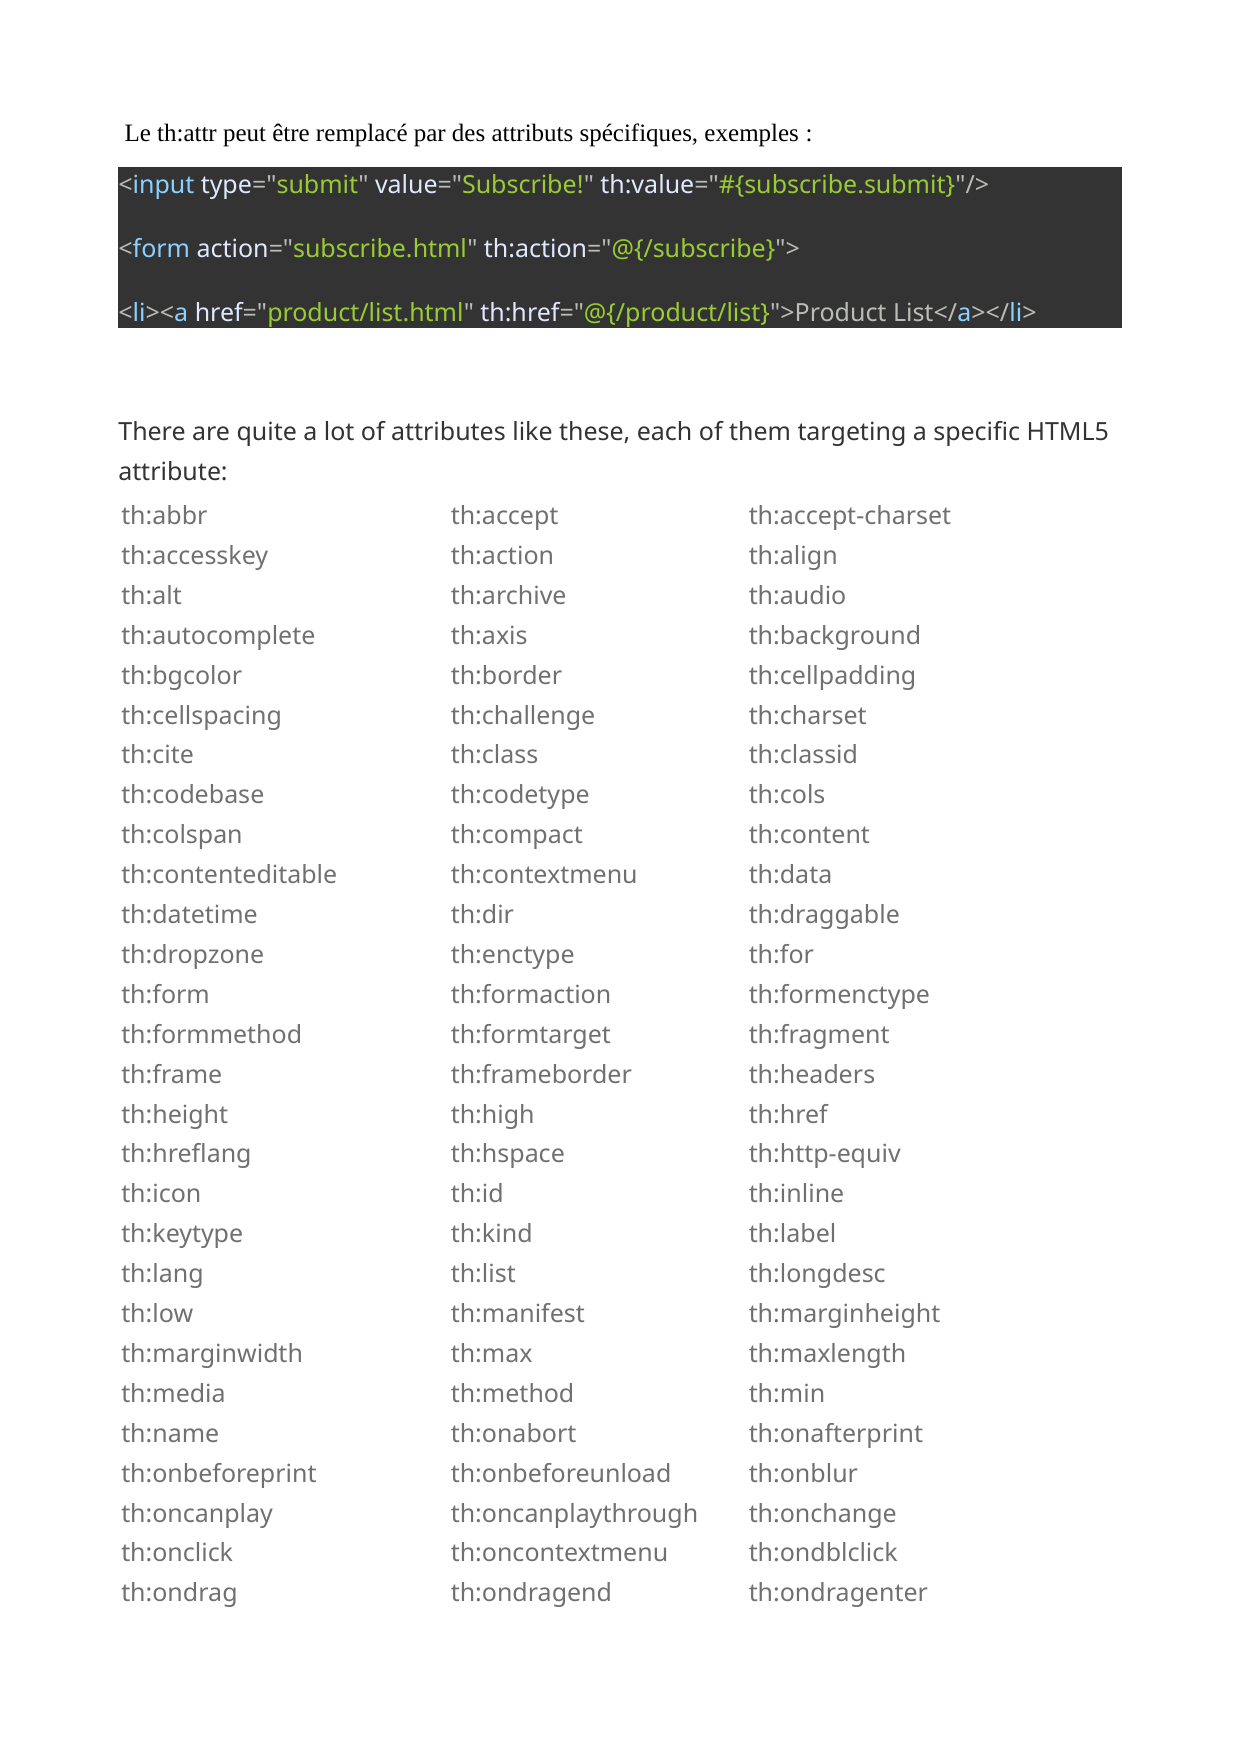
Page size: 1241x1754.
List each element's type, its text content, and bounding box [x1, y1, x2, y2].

table_cell th:contenteditable [118, 854, 448, 894]
table_cell th:formtarget [448, 1014, 746, 1053]
table_cell th:content [746, 814, 1018, 854]
table_cell th:codetype [448, 774, 746, 814]
table_cell th:colspan [118, 814, 448, 854]
table_cell th:audio [746, 575, 1018, 614]
table_cell th:formenctype [746, 974, 1018, 1013]
table_cell th:alt [118, 575, 448, 614]
table_cell th:marginwidth [118, 1333, 448, 1373]
table_cell th:accesskey [118, 535, 448, 575]
table_cell th:oncanplaythrough [448, 1492, 746, 1532]
table_header th:abbr [118, 495, 448, 535]
table_cell th:form [118, 974, 448, 1013]
text <form action="subscribe.html" th:action="@{/subscribe}"> [118, 231, 1122, 265]
table_cell th:ondrag [118, 1572, 448, 1612]
table_cell th:datetime [118, 894, 448, 934]
table_cell th:frame [118, 1054, 448, 1093]
table_cell th:hreflang [118, 1133, 448, 1173]
table_cell th:onafterprint [746, 1413, 1018, 1452]
table_cell th:high [448, 1093, 746, 1133]
table_cell th:classid [746, 734, 1018, 774]
table_cell th:http-equiv [746, 1133, 1018, 1173]
table_cell th:low [118, 1293, 448, 1333]
table_cell th:onbeforeunload [448, 1453, 746, 1492]
table_cell th:href [746, 1093, 1018, 1133]
table_cell th:formaction [448, 974, 746, 1013]
table_cell th:lang [118, 1253, 448, 1293]
table_header th:accept-charset [746, 495, 1018, 535]
table_cell th:class [448, 734, 746, 774]
table_cell th:id [448, 1173, 746, 1213]
table_cell th:max [448, 1333, 746, 1373]
table_cell th:onblur [746, 1453, 1018, 1492]
table_cell th:ondblclick [746, 1532, 1018, 1572]
table_cell th:codebase [118, 774, 448, 814]
table_cell th:cols [746, 774, 1018, 814]
table_cell th:archive [448, 575, 746, 614]
table_cell th:oncontextmenu [448, 1532, 746, 1572]
table_cell th:kind [448, 1213, 746, 1253]
table_cell th:action [448, 535, 746, 575]
table_cell th:compact [448, 814, 746, 854]
table_cell th:height [118, 1093, 448, 1133]
table_cell th:onabort [448, 1413, 746, 1452]
table_cell th:autocomplete [118, 615, 448, 654]
table_header th:accept [448, 495, 746, 535]
table_cell th:challenge [448, 694, 746, 734]
table_cell th:hspace [448, 1133, 746, 1173]
table_cell th:keytype [118, 1213, 448, 1253]
table_cell th:dir [448, 894, 746, 934]
table_cell th:manifest [448, 1293, 746, 1333]
table_cell th:frameborder [448, 1054, 746, 1093]
table_cell th:ondragenter [746, 1572, 1018, 1612]
table_cell th:align [746, 535, 1018, 575]
table_cell th:min [746, 1373, 1018, 1412]
text <li><a href="product/list.html" th:href="@{/product/list}">Product List</a></li> [118, 294, 1122, 328]
table_cell th:formmethod [118, 1014, 448, 1053]
table_cell th:icon [118, 1173, 448, 1213]
table_cell th:draggable [746, 894, 1018, 934]
table_cell th:maxlength [746, 1333, 1018, 1373]
text Le th:attr peut être remplacé par des attributs spécifiques, exemples : [118, 118, 1122, 147]
table_cell th:method [448, 1373, 746, 1412]
table_cell th:inline [746, 1173, 1018, 1213]
table_cell th:name [118, 1413, 448, 1452]
table_cell th:onclick [118, 1532, 448, 1572]
table_cell th:ondragend [448, 1572, 746, 1612]
table_cell th:oncanplay [118, 1492, 448, 1532]
table_cell th:longdesc [746, 1253, 1018, 1293]
table_cell th:for [746, 934, 1018, 974]
table_cell th:onchange [746, 1492, 1018, 1532]
table_cell th:cite [118, 734, 448, 774]
table_cell th:fragment [746, 1014, 1018, 1053]
text <input type="submit" value="Subscribe!" th:value="#{subscribe.submit}"/> [118, 167, 1122, 201]
table_cell th:cellpadding [746, 655, 1018, 694]
table_cell th:axis [448, 615, 746, 654]
table_cell th:enctype [448, 934, 746, 974]
table_cell th:media [118, 1373, 448, 1412]
text There are quite a lot of attributes like these, each of them targeting a specific HTML5 attribute: [118, 413, 1122, 488]
table_cell th:border [448, 655, 746, 694]
table_cell th:dropzone [118, 934, 448, 974]
table_cell th:cellspacing [118, 694, 448, 734]
table_cell th:marginheight [746, 1293, 1018, 1333]
table_cell th:headers [746, 1054, 1018, 1093]
table_cell th:background [746, 615, 1018, 654]
table_cell th:charset [746, 694, 1018, 734]
table_cell th:label [746, 1213, 1018, 1253]
table_cell th:data [746, 854, 1018, 894]
table_cell th:onbeforeprint [118, 1453, 448, 1492]
table_cell th:list [448, 1253, 746, 1293]
table_cell th:bgcolor [118, 655, 448, 694]
table_cell th:contextmenu [448, 854, 746, 894]
